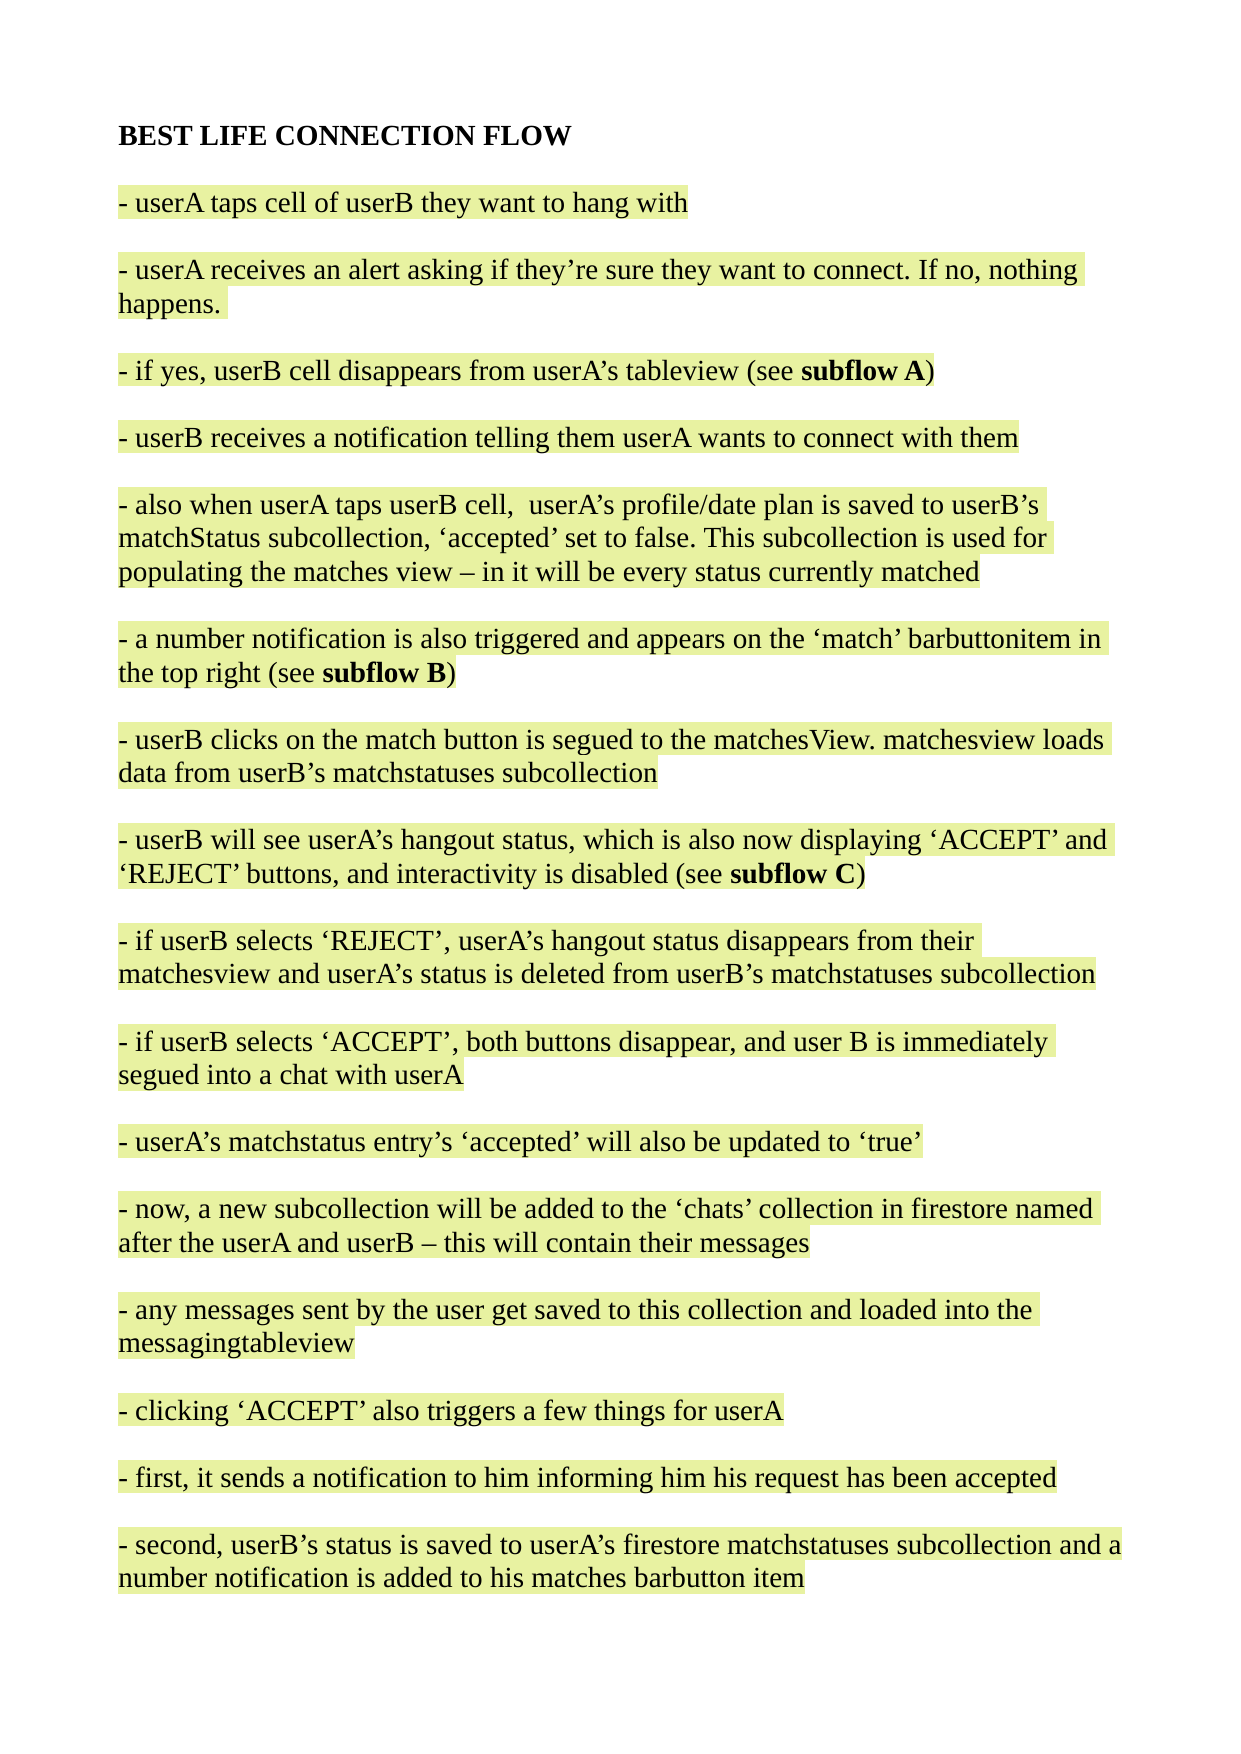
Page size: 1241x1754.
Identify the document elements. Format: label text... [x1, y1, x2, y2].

text - if userB selects ‘REJECT’, userA’s hangout status disappears from their matchesview and userA’s status is deleted from userB’s matchstatuses subcollection [118, 923, 1122, 990]
text - if userB selects ‘ACCEPT’, both buttons disappear, and user B is immediately segued into a chat with userA [118, 1024, 1122, 1091]
text - first, it sends a notification to him informing him his request has been accepted [118, 1460, 1122, 1493]
text - userA’s matchstatus entry’s ‘accepted’ will also be updated to ‘true’ [118, 1124, 1122, 1158]
text - userA taps cell of userB they want to hang with [118, 185, 1122, 219]
text - clicking ‘ACCEPT’ also triggers a few things for userA [118, 1393, 1122, 1426]
text - a number notification is also triggered and appears on the ‘match’ barbuttonitem in the top right (see subflow B) [118, 621, 1122, 688]
text - userA receives an alert asking if they’re sure they want to connect. If no, nothing happens. [118, 252, 1122, 319]
text - userB receives a notification telling them userA wants to connect with them [118, 420, 1122, 453]
text - if yes, userB cell disappears from userA’s tableview (see subflow A) [118, 353, 1122, 386]
text - any messages sent by the user get saved to this collection and loaded into the messagingtableview [118, 1292, 1122, 1359]
text - userB clicks on the match button is segued to the matchesView. matchesview loads data from userB’s matchstatuses subcollection [118, 722, 1122, 789]
text - also when userA taps userB cell, userA’s profile/date plan is saved to userB’s matchStatus subcollection, ‘accepted’ set to false. This subcollection is used for populating the matches view – in it will be every status currently matched [118, 487, 1122, 588]
text BEST LIFE CONNECTION FLOW [118, 118, 1122, 152]
text - userB will see userA’s hangout status, which is also now displaying ‘ACCEPT’ and ‘REJECT’ buttons, and interactivity is disabled (see subflow C) [118, 822, 1122, 889]
text - now, a new subcollection will be added to the ‘chats’ collection in firestore named after the userA and userB – this will contain their messages [118, 1191, 1122, 1258]
text - second, userB’s status is saved to userA’s firestore matchstatuses subcollection and a number notification is added to his matches barbutton item [118, 1527, 1122, 1594]
